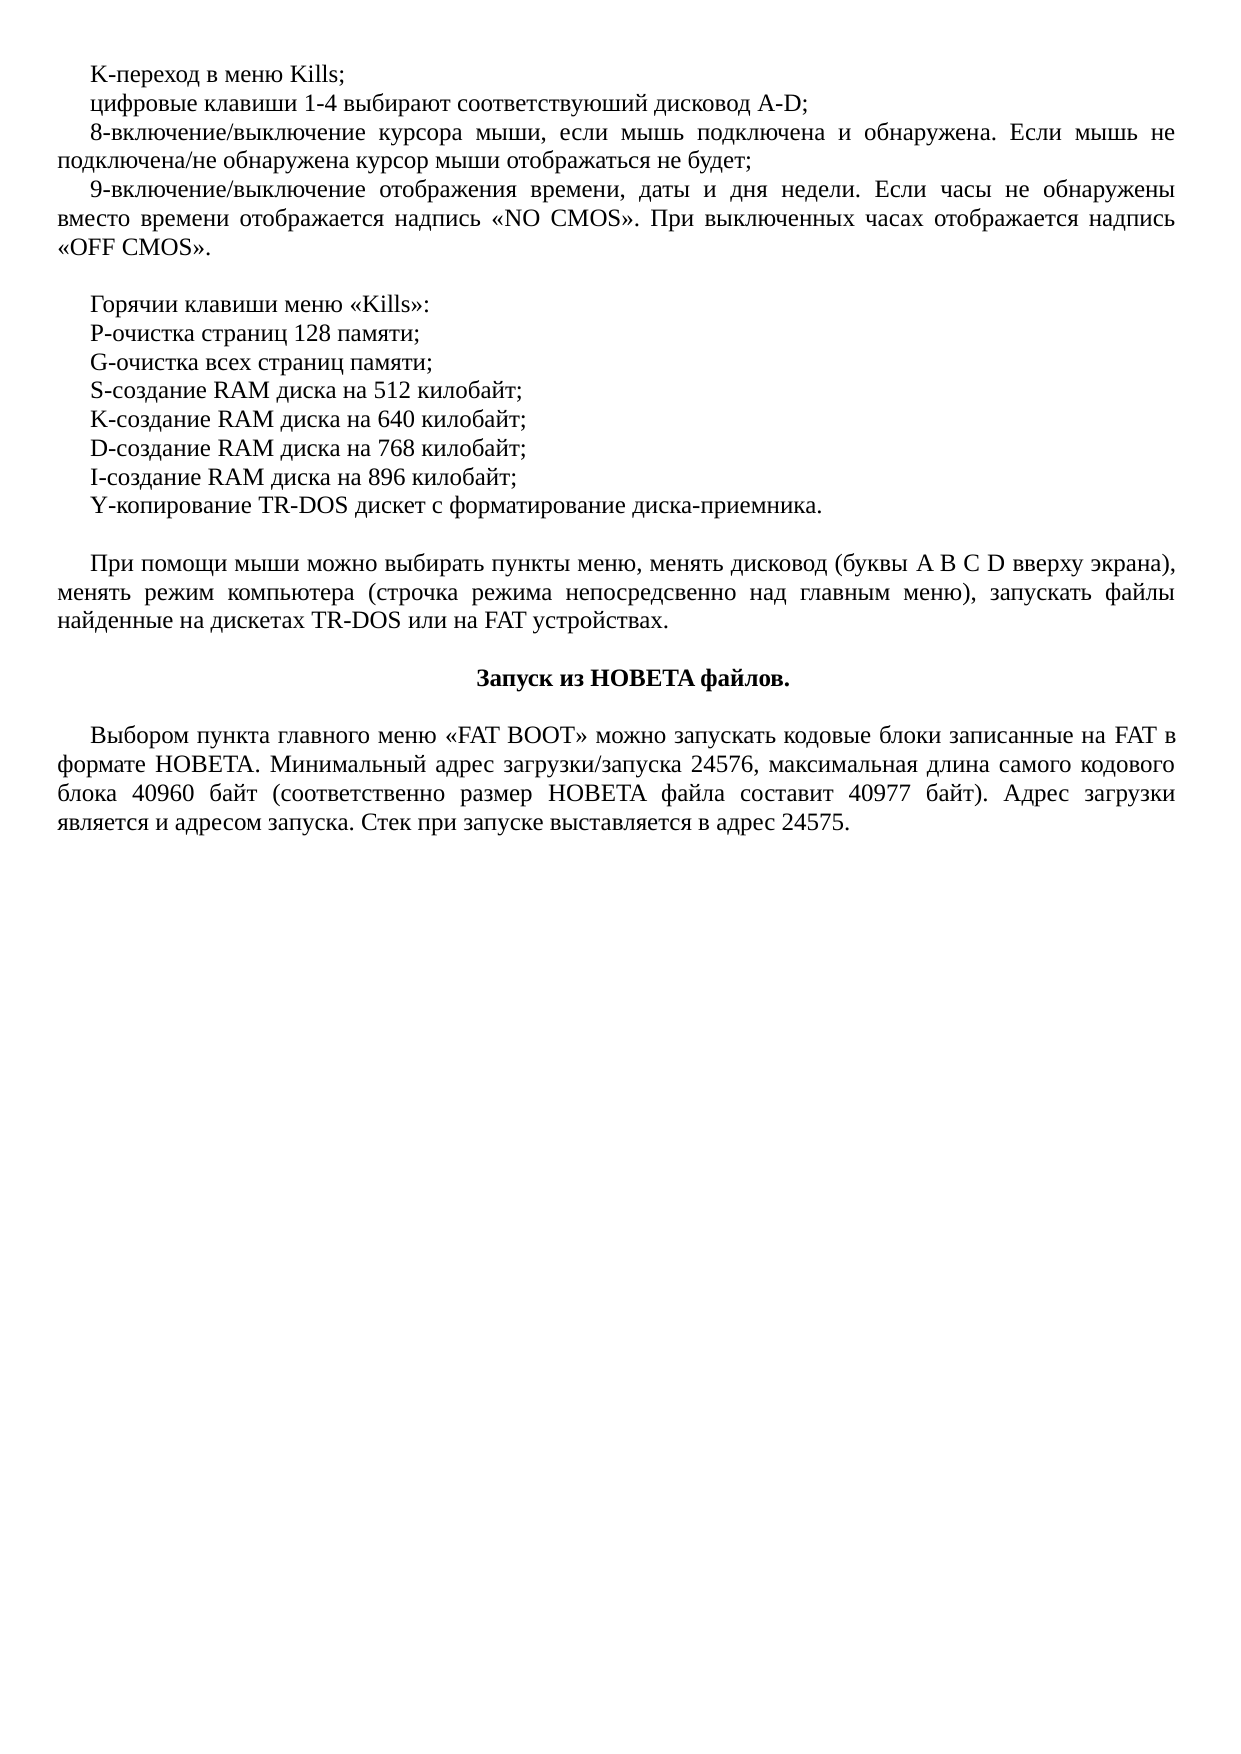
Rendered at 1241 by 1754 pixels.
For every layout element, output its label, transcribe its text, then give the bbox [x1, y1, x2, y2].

text G-очистка всех страниц памяти; [57, 347, 1176, 376]
text При помощи мыши можно выбирать пункты меню, менять дисковод (буквы A B C D вверху экрана), менять режим компьютера (строчка режима непосредсвенно над главным меню), запускать файлы найденные на дискетах TR-DOS или на FAT устройствах. [57, 548, 1176, 634]
text K-создание RAM диска на 640 килобайт; [57, 404, 1176, 433]
text D-создание RAM диска на 768 килобайт; [57, 433, 1176, 462]
text Запуск из HOBETA файлов. [57, 663, 1176, 692]
text Горячии клавиши меню «Kills»: [57, 289, 1176, 318]
text P-очистка страниц 128 памяти; [57, 318, 1176, 347]
text 8-включение/выключение курсора мыши, если мышь подключена и обнаружена. Если мышь не подключена/не обнаружена курсор мыши отображаться не будет; [57, 117, 1176, 174]
text S-создание RAM диска на 512 килобайт; [57, 376, 1176, 404]
text 9-включение/выключение отображения времени, даты и дня недели. Если часы не обнаружены вместо времени отображается надпись «NO CMOS». При выключенных часах отображается надпись «OFF CMOS». [57, 174, 1176, 261]
text I-создание RAM диска на 896 килобайт; [57, 462, 1176, 491]
text K-переход в меню Kills; [57, 59, 1176, 88]
text Y-копирование TR-DOS дискет с форматирование диска-приемника. [57, 491, 1176, 519]
text цифровые клавиши 1-4 выбирают соответствуюший дисковод A-D; [57, 88, 1176, 117]
text Выбором пункта главного меню «FAT BOOT» можно запускать кодовые блоки записанные на FAT в формате HOBETA. Минимальный адрес загрузки/запуска 24576, максимальная длина самого кодового блока 40960 байт (соответственно размер HOBETA файла составит 40977 байт). Адрес загрузки является и адресом запуска. Стек при запуске выставляется в адрес 24575. [57, 721, 1176, 836]
